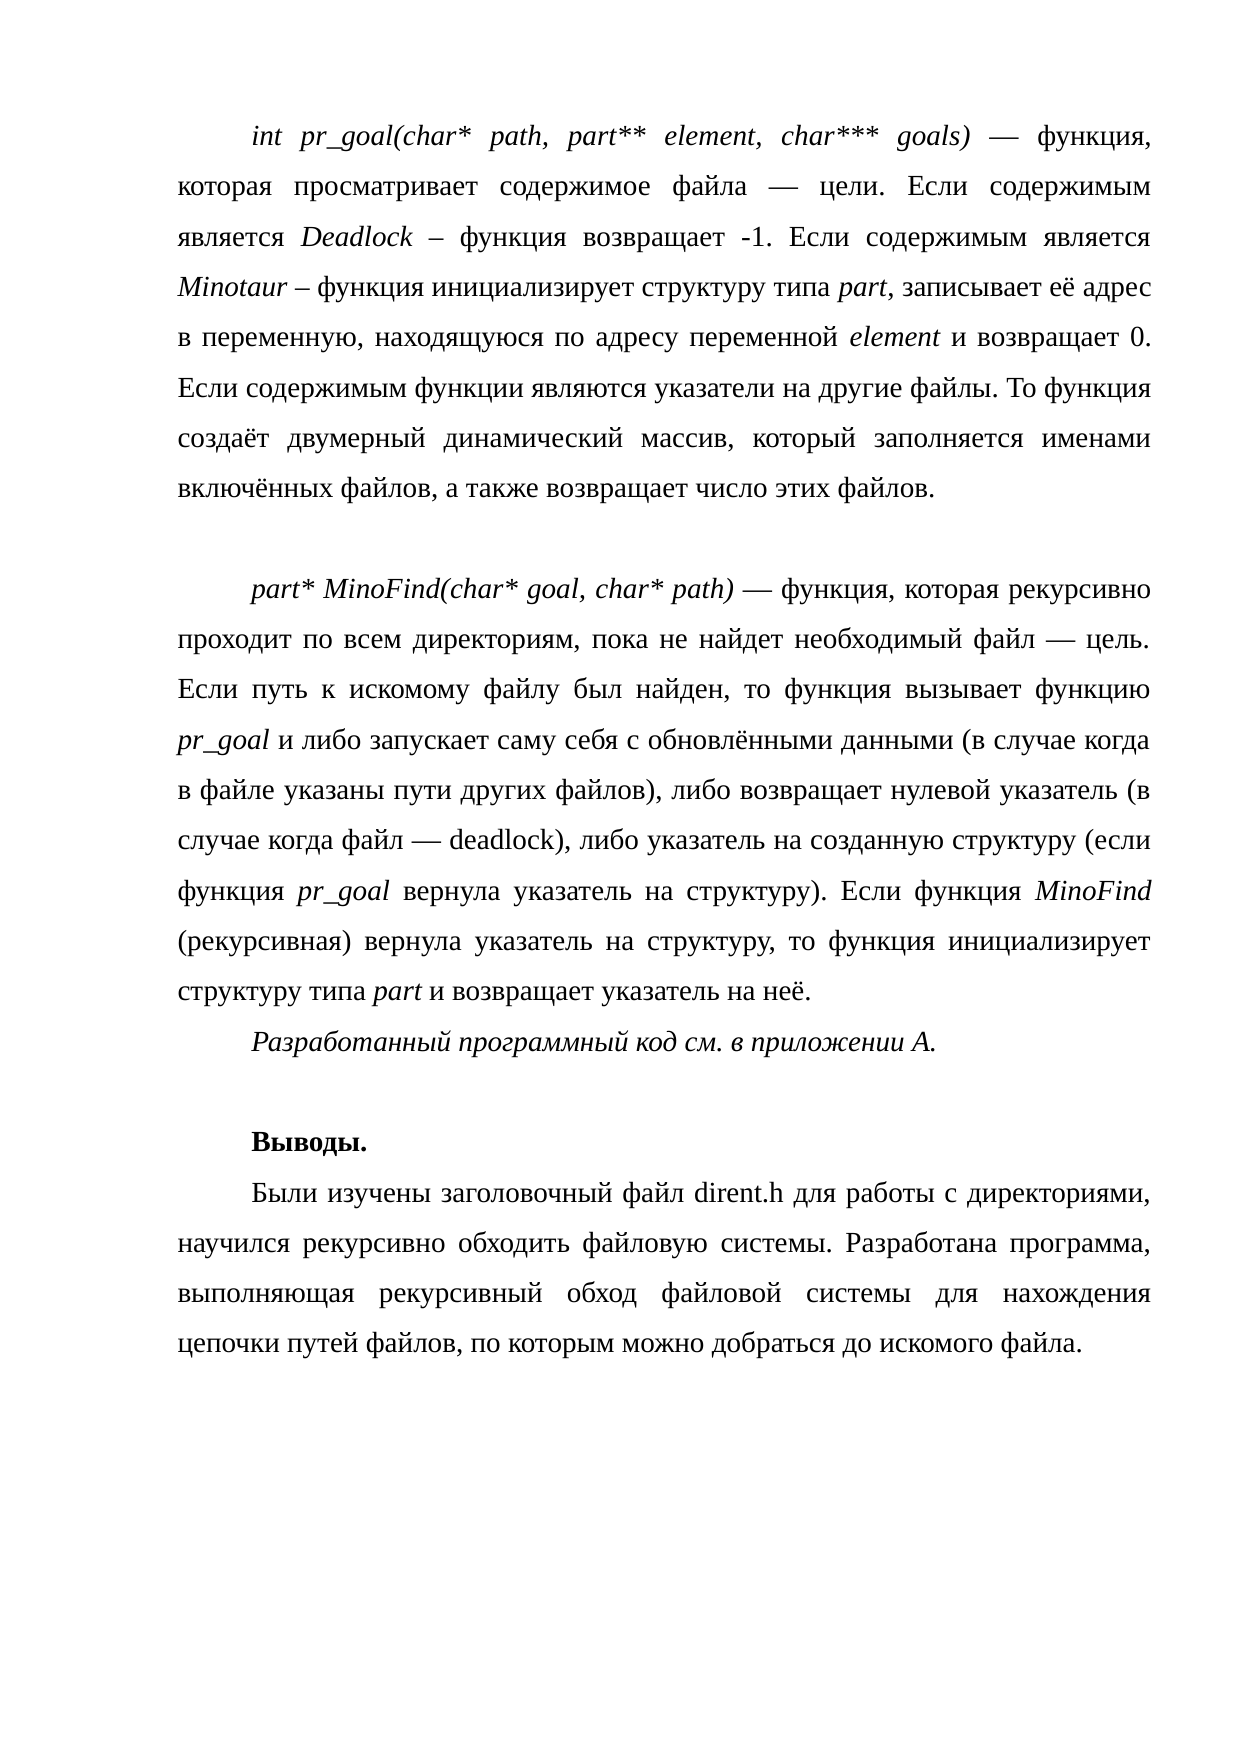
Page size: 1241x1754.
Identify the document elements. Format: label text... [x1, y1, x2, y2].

text int pr_goal(char* path, part** element, char*** goals) — функция, которая просматривает содержимое файла — цели. Если содержимым является Deadlock – функция возвращает -1. Если содержимым является Minotaur – функция инициализирует структуру типа part, записывает её адрес в переменную, находящуюся по адресу переменной element и возвращает 0. Если содержимым функции являются указатели на другие файлы. То функция создаёт двумерный динамический массив, который заполняется именами включённых файлов, а также возвращает число этих файлов. [177, 118, 1152, 504]
text part* MinoFind(char* goal, char* path) — функция, которая рекурсивно проходит по всем директориям, пока не найдет необходимый файл — цель. Если путь к искомому файлу был найден, то функция вызывает функцию pr_goal и либо запускает саму себя с обновлёнными данными (в случае когда в файле указаны пути других файлов), либо возвращает нулевой указатель (в случае когда файл — deadlock), либо указатель на созданную структуру (если функция pr_goal вернула указатель на структуру). Если функция MinoFind (рекурсивная) вернула указатель на структуру, то функция инициализирует структуру типа part и возвращает указатель на неё. [177, 571, 1152, 1007]
text Были изучены заголовочный файл dirent.h для работы с директориями, научился рекурсивно обходить файловую системы. Разработана программа, выполняющая рекурсивный обход файловой системы для нахождения цепочки путей файлов, по которым можно добраться до искомого файла. [177, 1175, 1152, 1359]
text Разработанный программный код см. в приложении А. [177, 1024, 1152, 1057]
subtitle Выводы. [177, 1124, 1152, 1158]
